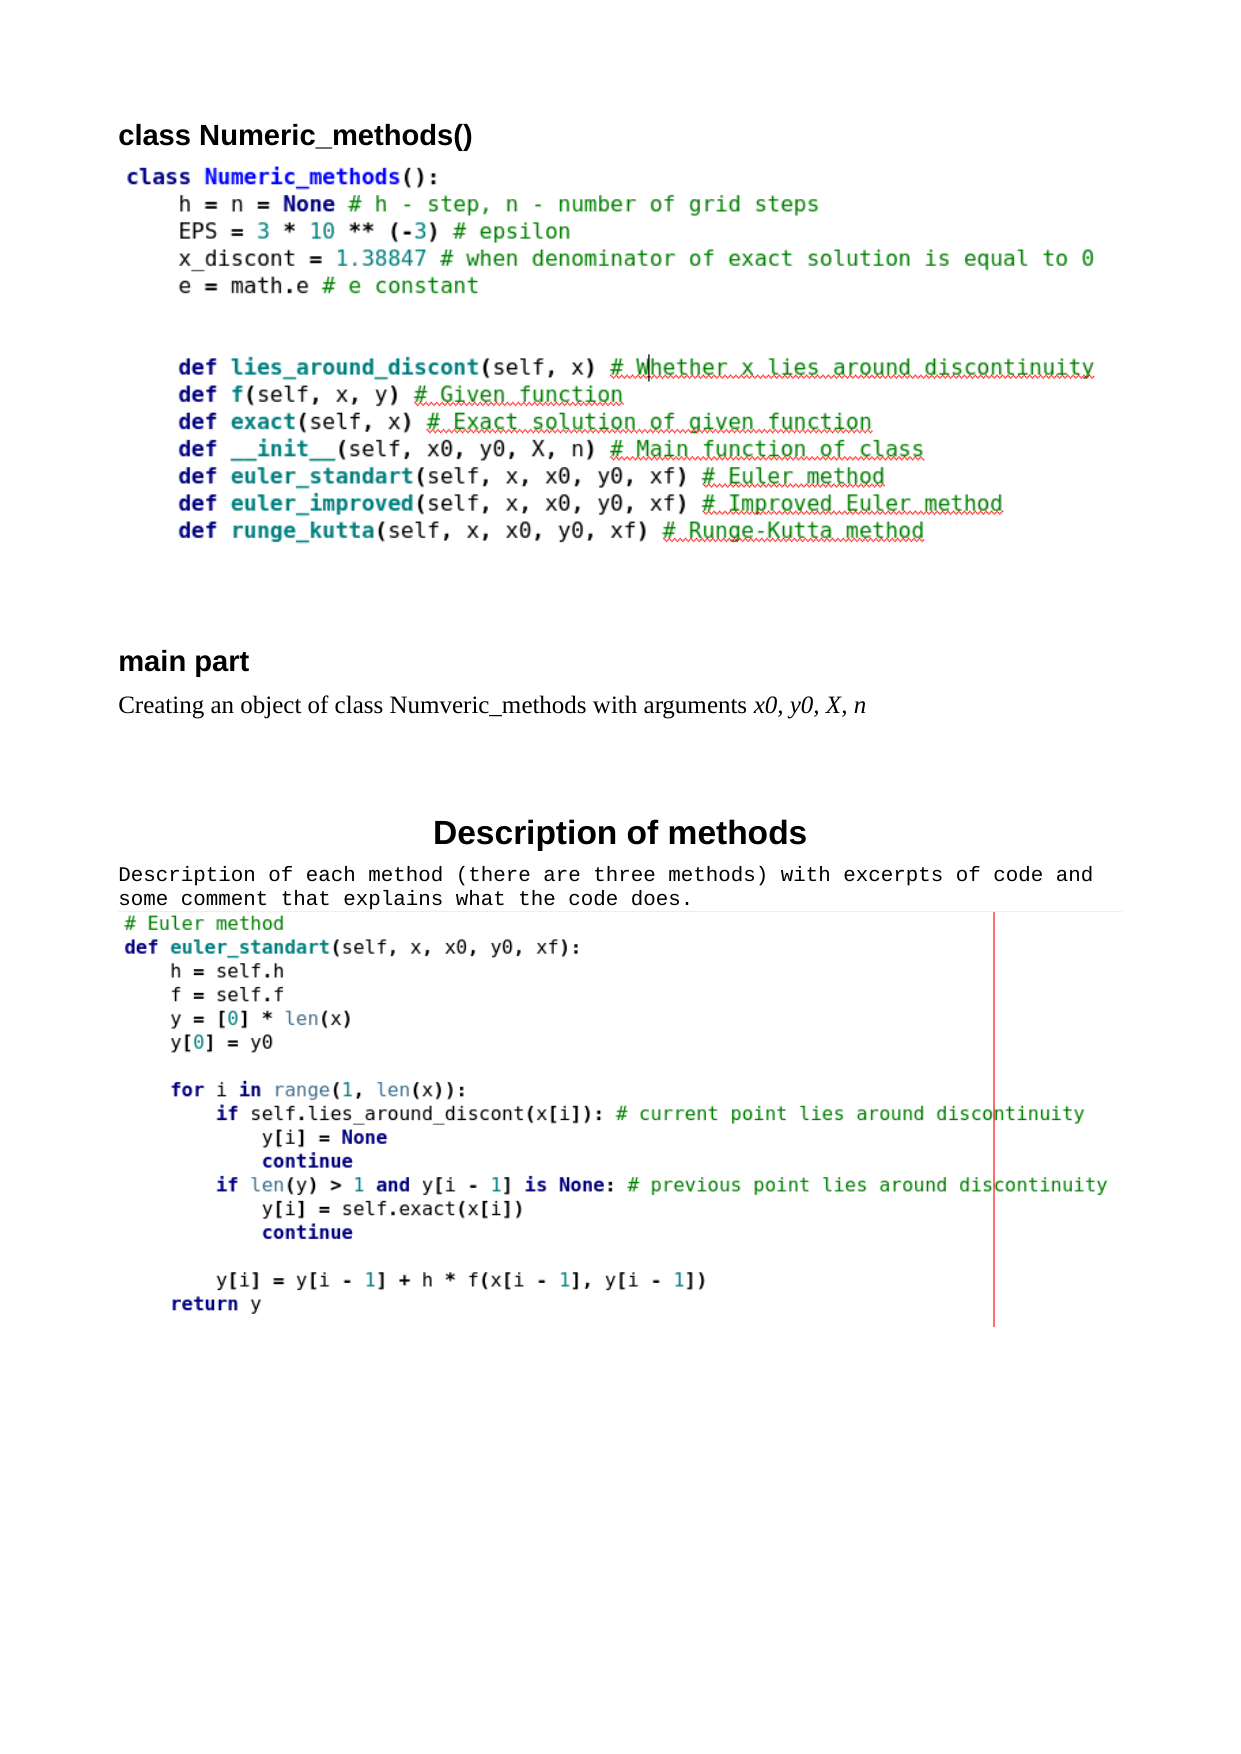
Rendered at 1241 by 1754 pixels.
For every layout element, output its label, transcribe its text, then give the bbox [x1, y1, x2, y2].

text Creating an object of class Numveric_methods with arguments x0, y0, X, n [118, 691, 1122, 719]
subtitle Description of methods [118, 813, 1122, 851]
picture [118, 911, 1123, 1327]
subtitle main part [118, 644, 1122, 678]
text Description of each method (there are three methods) with excerpts of code and some comment that explains what the code does. [118, 864, 1122, 911]
picture [118, 164, 1123, 568]
subtitle class Numeric_methods() [118, 118, 1122, 152]
